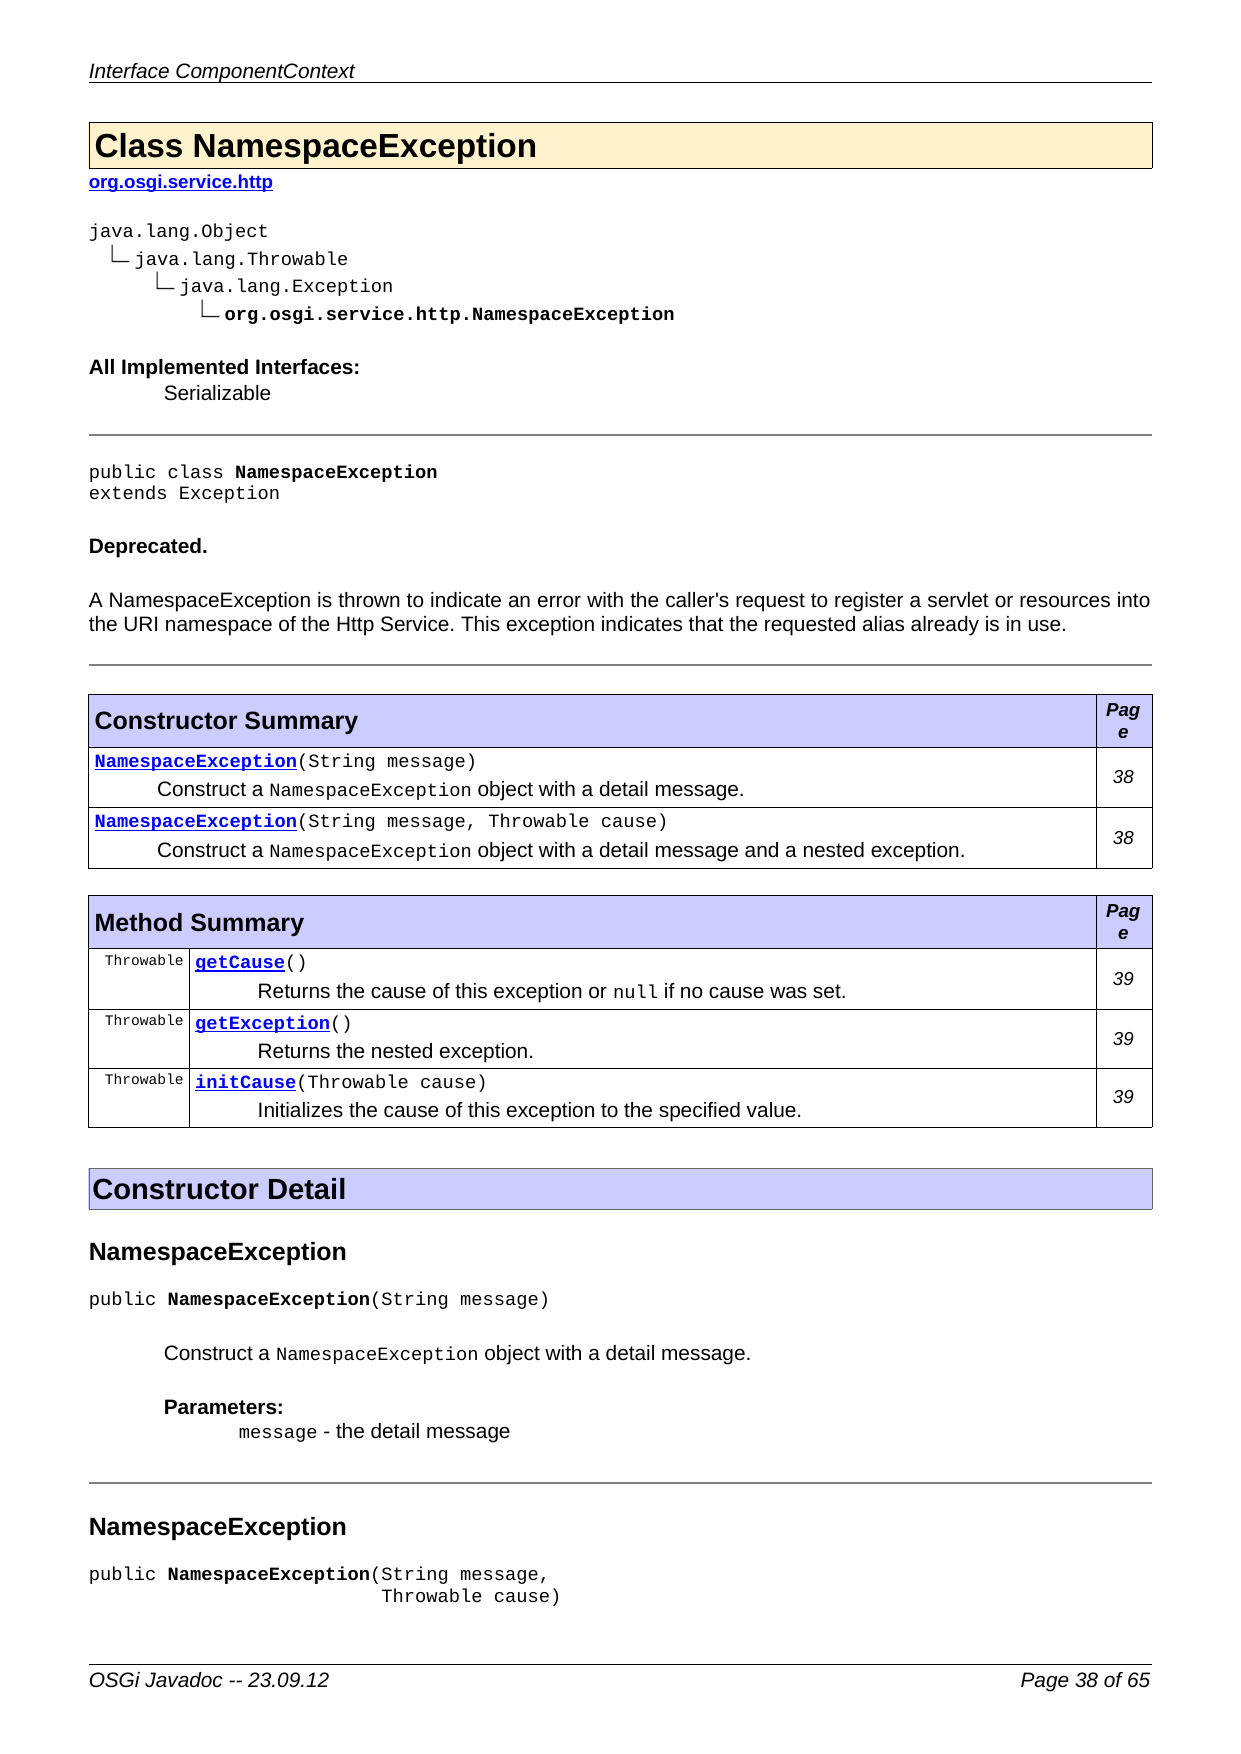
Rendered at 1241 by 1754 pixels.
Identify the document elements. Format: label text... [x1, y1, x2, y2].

text Parameters: [163, 1395, 1152, 1419]
text org.osgi.service.http [88, 171, 1152, 193]
text public class NamespaceException [88, 463, 1152, 484]
table_cell 39 [1097, 1069, 1152, 1127]
table_cell NamespaceException(String message, Throwable cause) Construct a NamespaceException object with a detail message and a nested exception. [89, 808, 1096, 868]
table_cell getCause() Returns the cause of this exception or null if no cause was set. [190, 949, 1096, 1008]
table_cell Throwable [89, 1010, 189, 1068]
text java.lang.Throwable [88, 243, 1152, 271]
subtitle NamespaceException [88, 1512, 1152, 1541]
table_cell Throwable [89, 949, 189, 1008]
table_cell 38 [1097, 748, 1152, 807]
table_header Page [1097, 695, 1152, 747]
subtitle NamespaceException [88, 1237, 1152, 1266]
text message - the detail message [238, 1419, 1152, 1444]
text Serializable [163, 381, 1152, 405]
table_cell getException() Returns the nested exception. [190, 1010, 1096, 1068]
text public NamespaceException(String message, Throwable cause) [88, 1565, 1152, 1608]
picture [201, 298, 225, 321]
table_header Method Summary [89, 896, 1096, 948]
text java.lang.Exception [88, 271, 1152, 298]
table_cell 39 [1097, 949, 1152, 1008]
text public NamespaceException(String message) [88, 1290, 1152, 1311]
table_cell Throwable [89, 1069, 189, 1127]
picture [156, 270, 180, 293]
text java.lang.Object [88, 222, 1152, 243]
table_header Page [1097, 896, 1152, 948]
table_cell 38 [1097, 808, 1152, 868]
text org.osgi.service.http.NamespaceException [88, 298, 1152, 326]
picture [111, 243, 135, 266]
table_cell initCause(Throwable cause) Initializes the cause of this exception to the specified value. [190, 1069, 1096, 1127]
table_header Constructor Summary [89, 695, 1096, 747]
subtitle Constructor Detail [90, 1169, 1152, 1209]
table_cell 39 [1097, 1010, 1152, 1068]
text Deprecated. [88, 534, 1152, 558]
text extends Exception [88, 484, 1152, 505]
subtitle All Implemented Interfaces: [88, 355, 1152, 379]
subtitle Class NamespaceException [90, 123, 1152, 168]
table_cell NamespaceException(String message) Construct a NamespaceException object with a detail message. [89, 748, 1096, 807]
text A NamespaceException is thrown to indicate an error with the caller's request to register a servlet or resources into the URI namespace of the Http Service. This exception indicates that the requested alias already is in use. [88, 587, 1152, 635]
text Construct a NamespaceException object with a detail message. [163, 1341, 1152, 1366]
